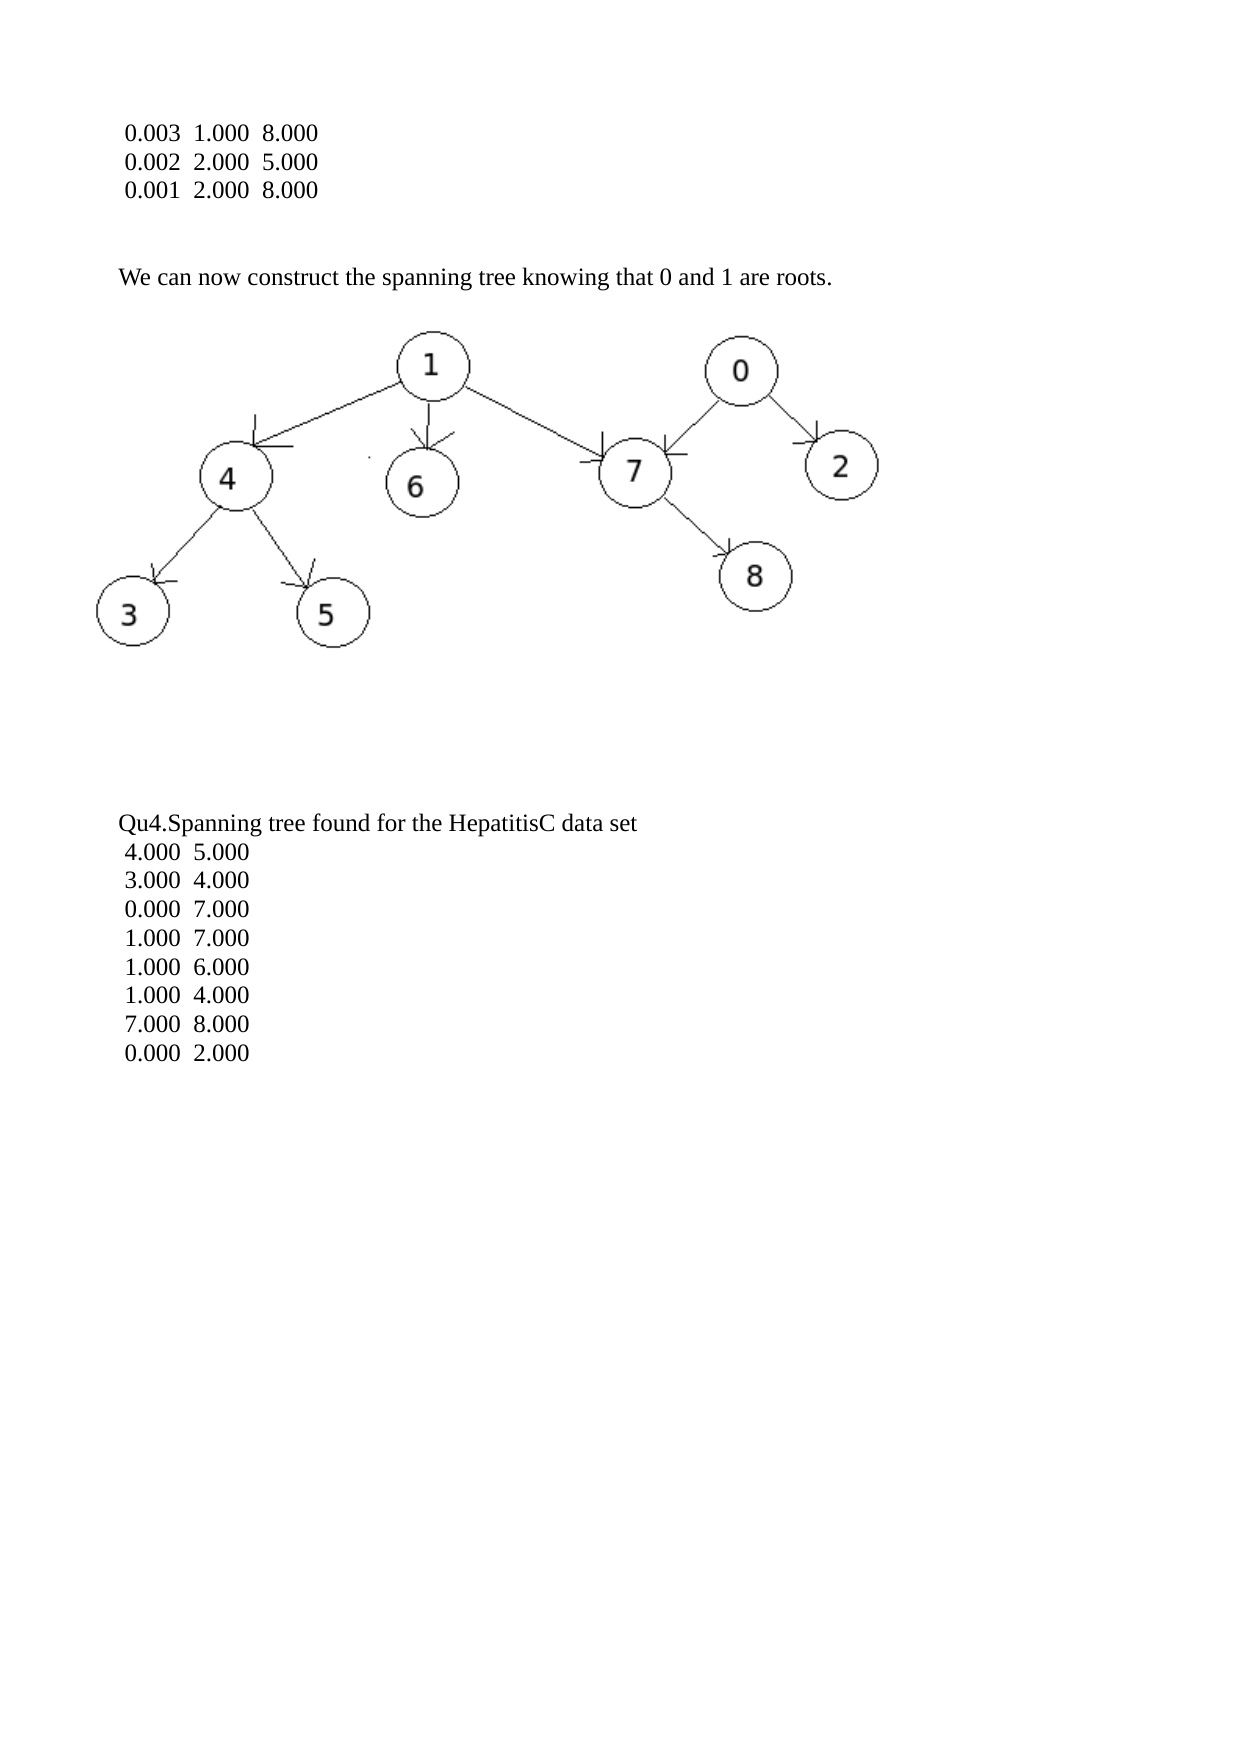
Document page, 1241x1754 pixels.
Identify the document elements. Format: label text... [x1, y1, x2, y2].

text 1.000 4.000 [118, 981, 1122, 1009]
text We can now construct the spanning tree knowing that 0 and 1 are roots. [118, 262, 1122, 291]
text 7.000 8.000 [118, 1009, 1122, 1038]
text 1.000 7.000 [118, 923, 1122, 952]
text 0.003 1.000 8.000 [118, 118, 1122, 147]
text 0.002 2.000 5.000 [118, 147, 1122, 176]
text Qu4.Spanning tree found for the HepatitisC data set [118, 808, 1122, 837]
text 0.001 2.000 8.000 [118, 176, 1122, 204]
text 3.000 4.000 [118, 866, 1122, 894]
text 1.000 6.000 [118, 952, 1122, 981]
text 0.000 7.000 [118, 894, 1122, 923]
text 4.000 5.000 [118, 837, 1122, 866]
picture [96, 320, 882, 670]
text 0.000 2.000 [118, 1038, 1122, 1067]
